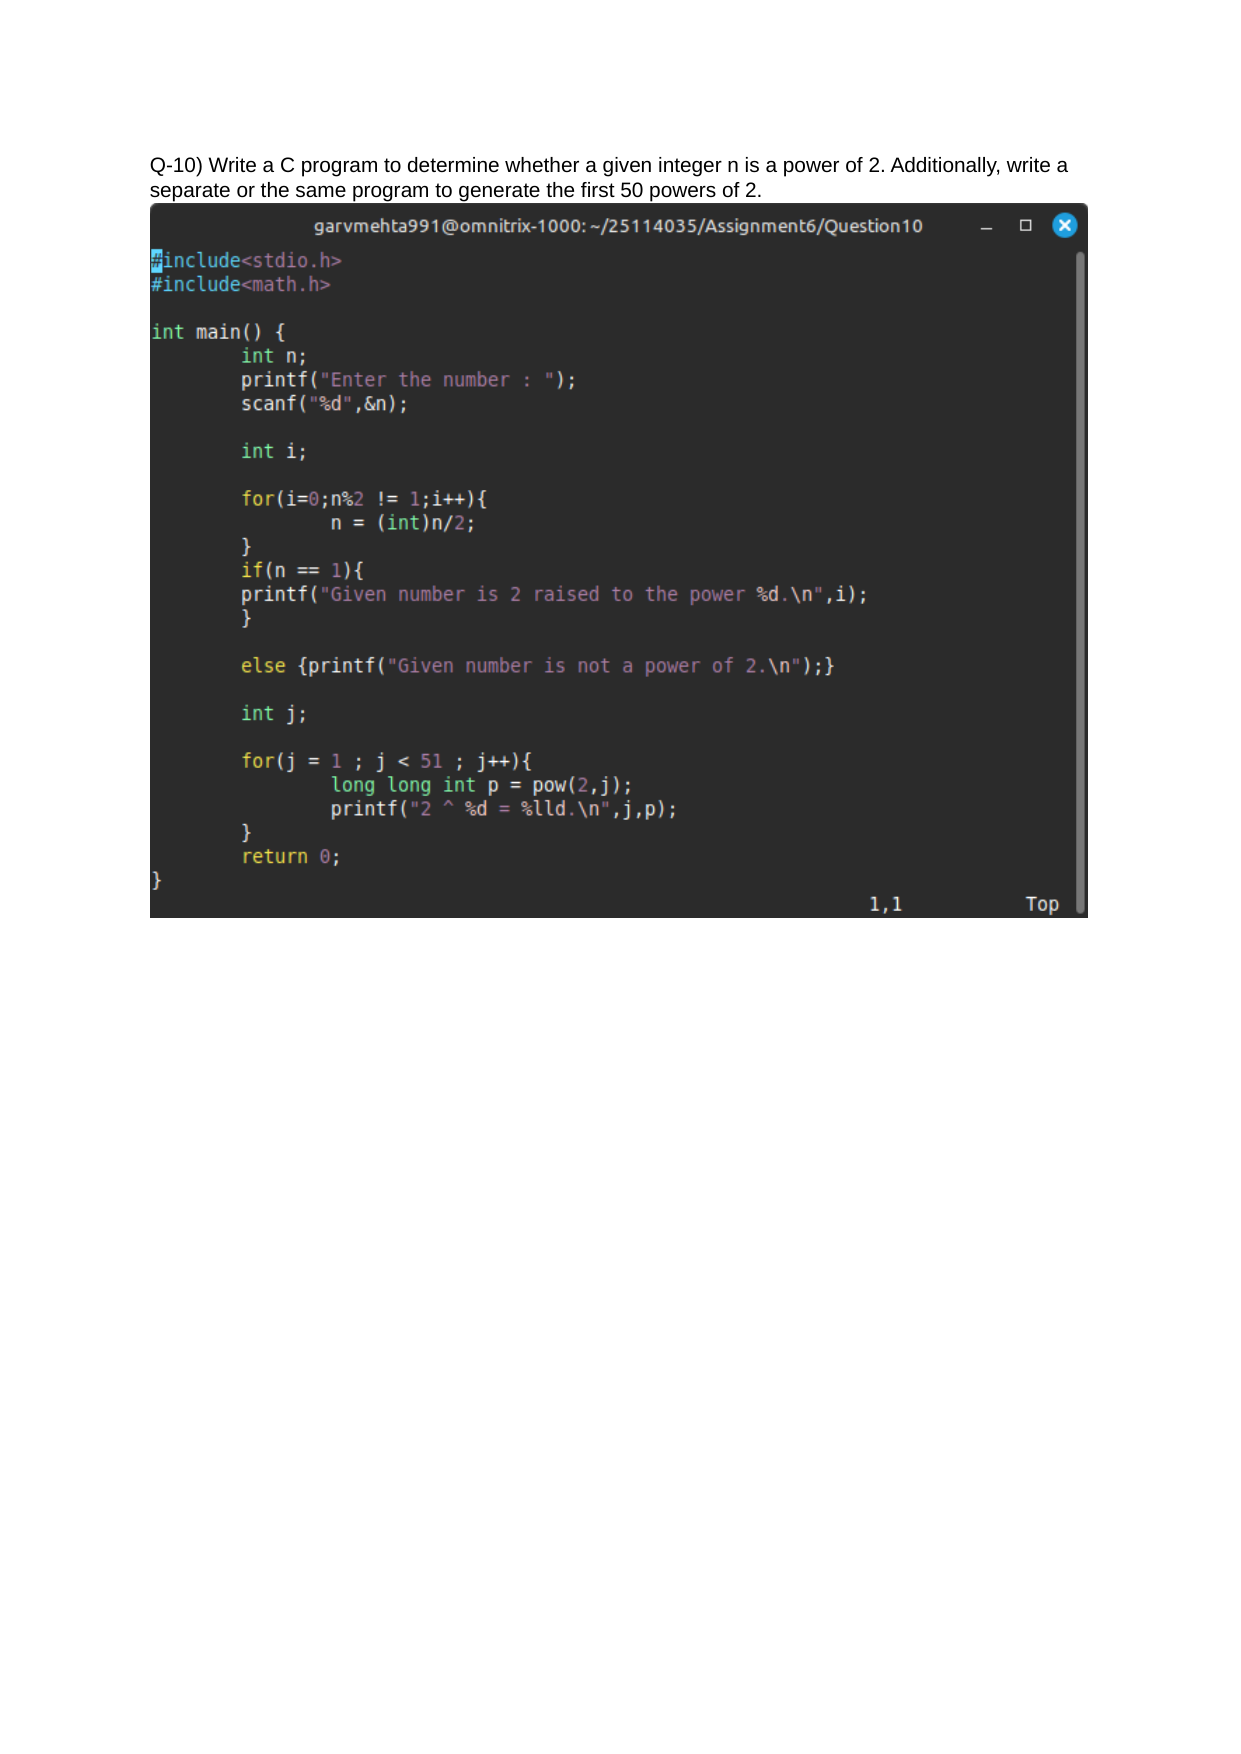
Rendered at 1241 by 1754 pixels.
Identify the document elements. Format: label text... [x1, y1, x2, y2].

picture [150, 203, 1088, 918]
text Q-10) Write a C program to determine whether a given integer n is a power of 2. Additionally, write a separate or the same program to generate the first 50 powers of 2. [149, 153, 1088, 202]
